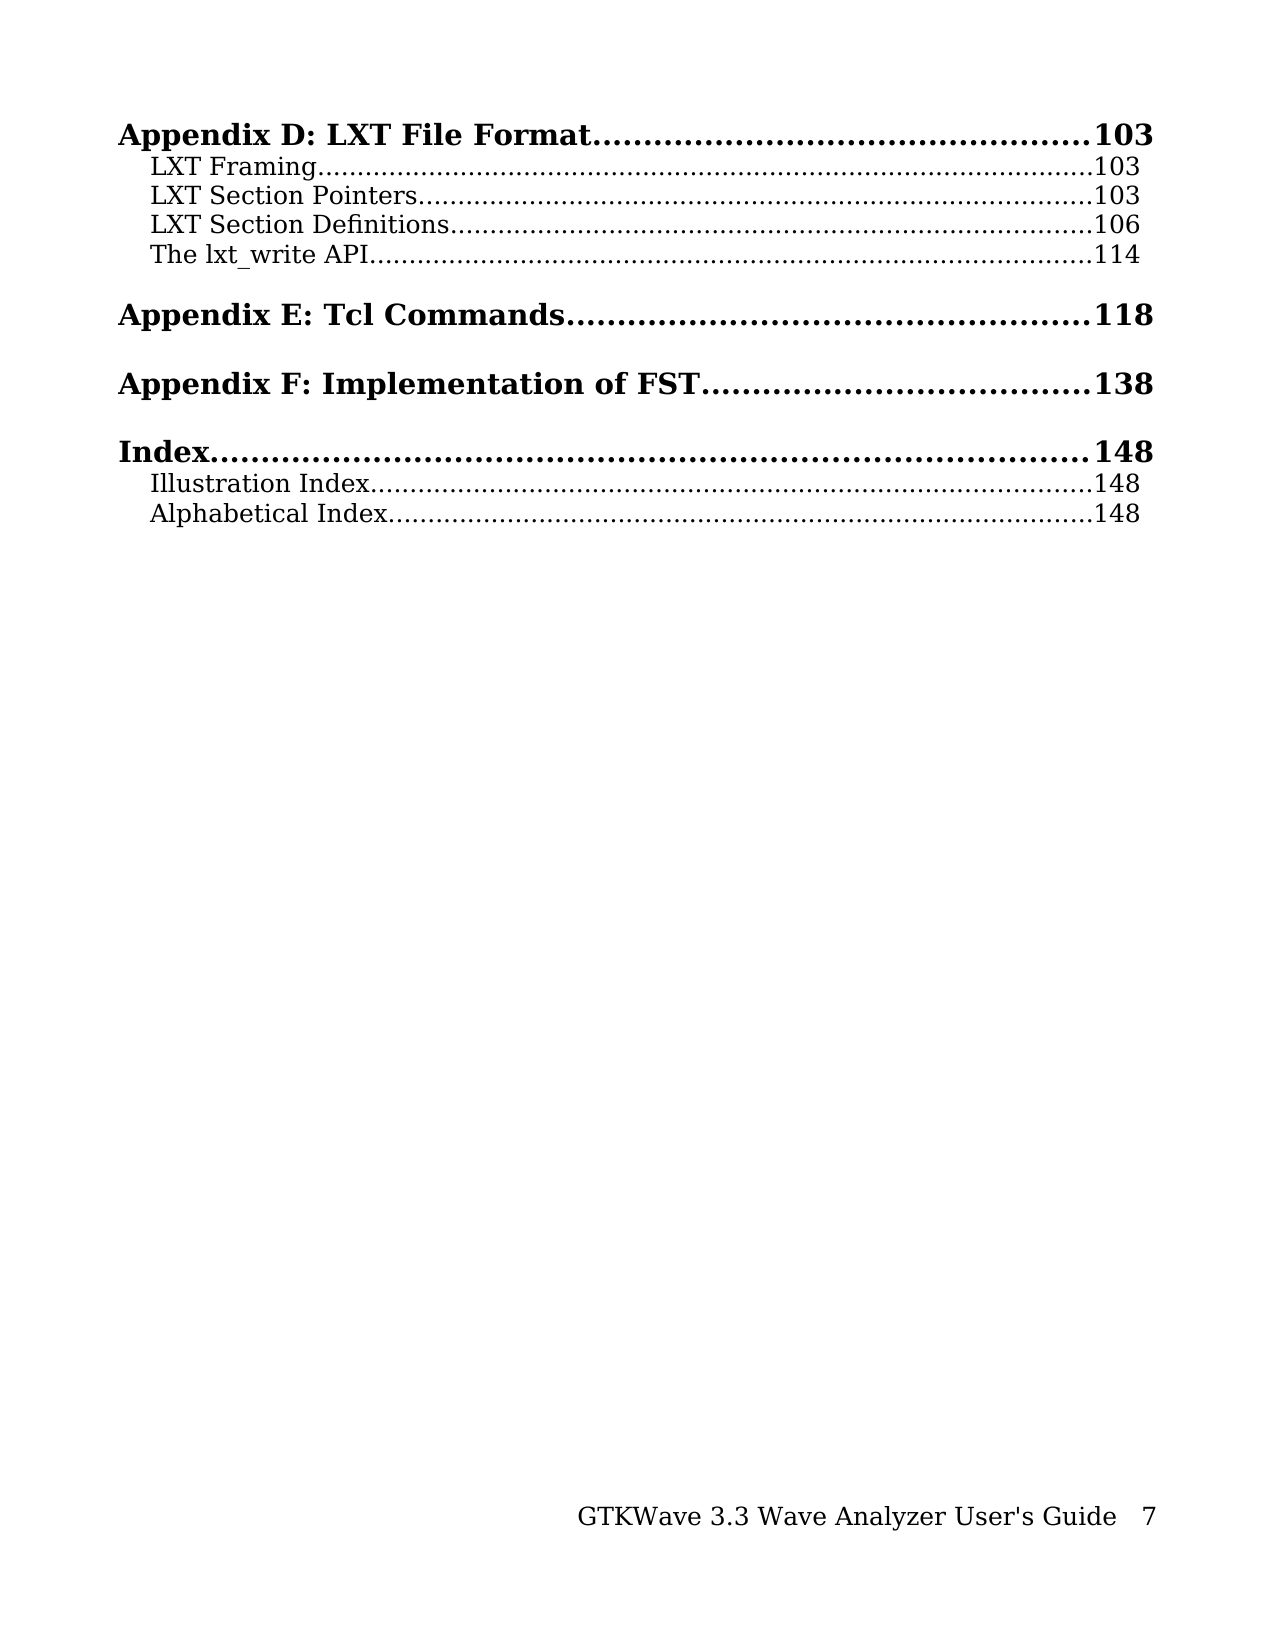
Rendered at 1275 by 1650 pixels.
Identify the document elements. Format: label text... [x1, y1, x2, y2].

text Appendix D: LXT File Format 103 [118, 118, 1157, 152]
text The lxt_write API 114 [118, 240, 1157, 269]
text Illustration Index 145 [118, 469, 1157, 499]
text Appendix E: Tcl Commands 117 [118, 298, 1157, 332]
text LXT Section Pointers 103 [118, 182, 1157, 211]
text Alphabetical Index 145 [118, 499, 1157, 528]
text LXT Section Definitions 106 [118, 211, 1157, 240]
text LXT Framing 103 [118, 152, 1157, 182]
text Appendix F: Implementation of FST 135 [118, 367, 1157, 401]
text Index 145 [118, 435, 1157, 469]
